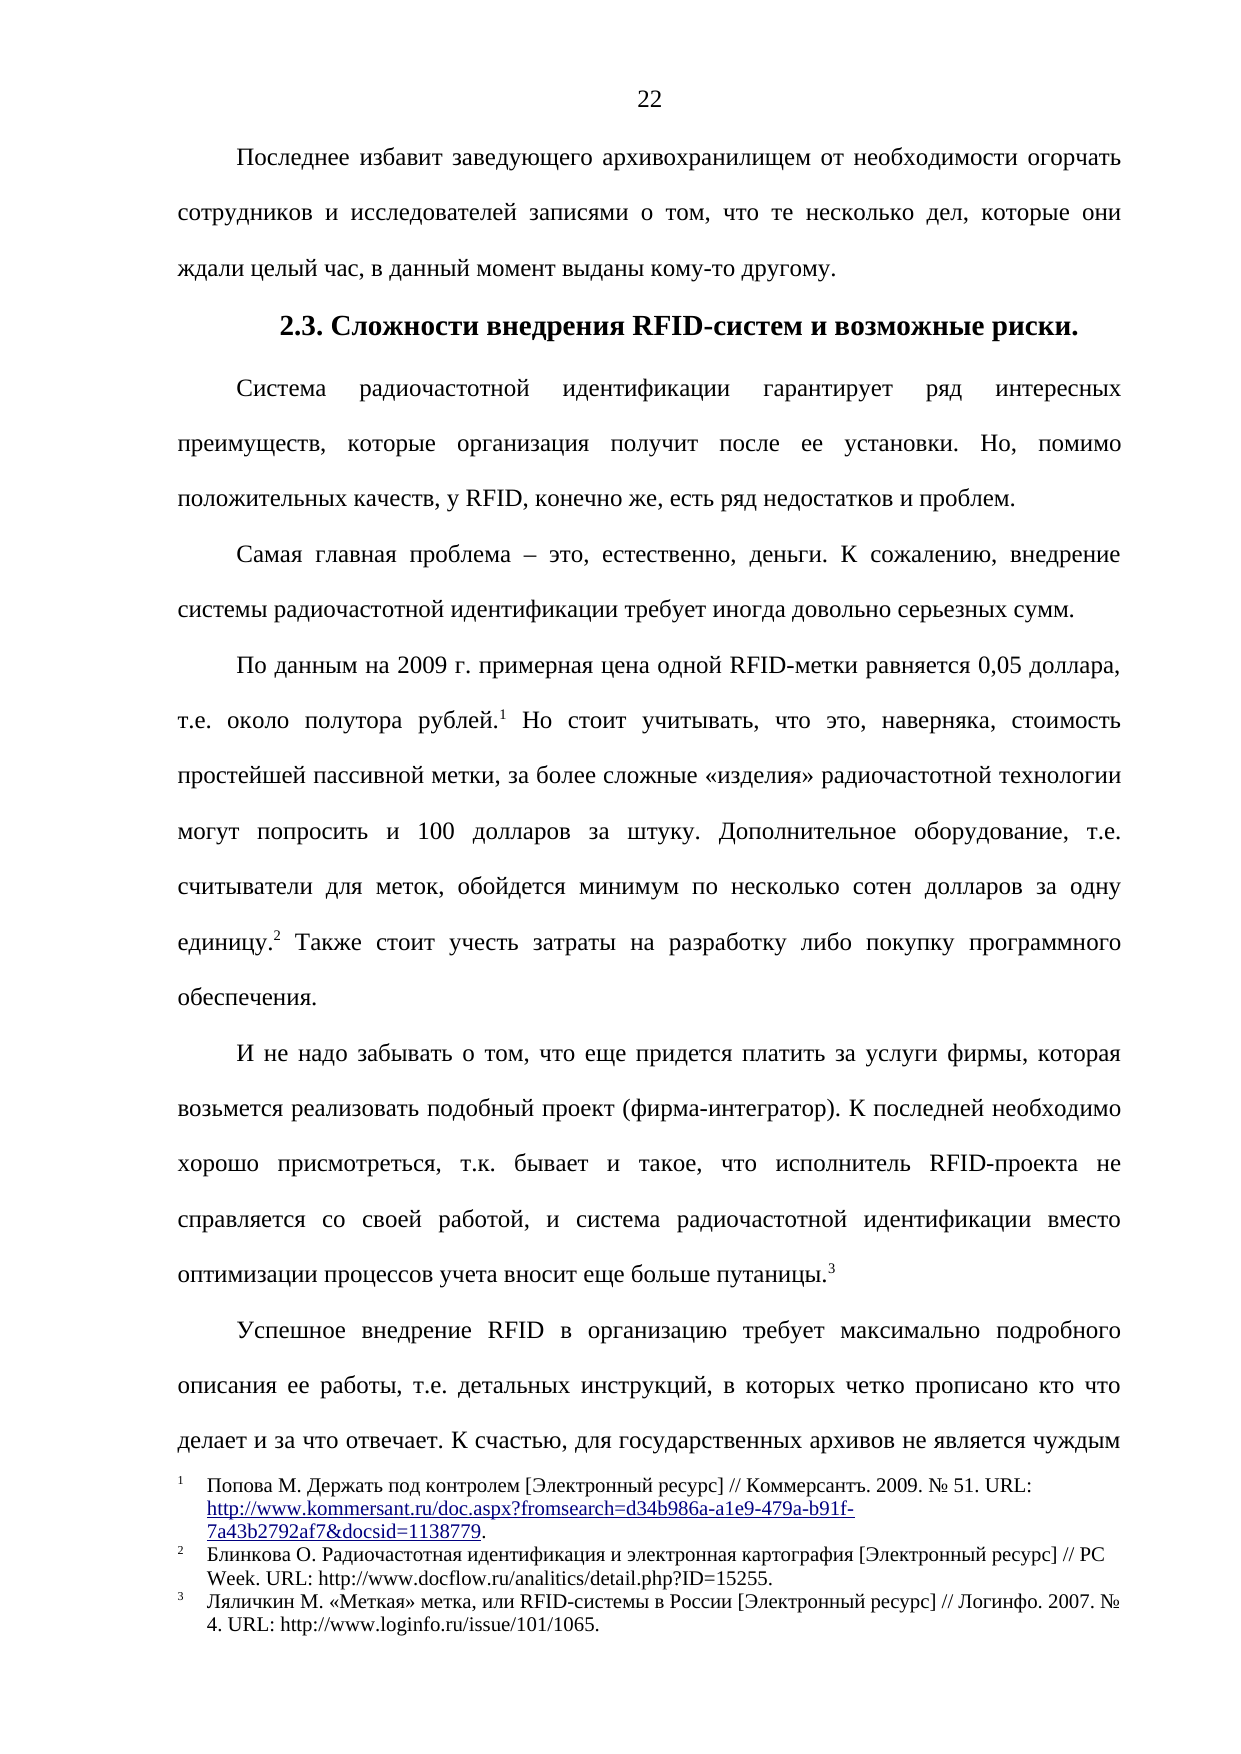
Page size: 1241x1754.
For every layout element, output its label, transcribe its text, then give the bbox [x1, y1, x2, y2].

text Ляличкин М. «Меткая» метка, или RFID-системы в России [Электронный ресурс] // Логинфо. 2007. № 4. URL: http://www.loginfo.ru/issue/101/1065. [177, 1589, 1122, 1636]
text Самая главная проблема – это, естественно, деньги. К сожалению, внедрение системы радиочастотной идентификации требует иногда довольно серьезных сумм. [177, 540, 1122, 623]
text По данным на 2009 г. примерная цена одной RFID-метки равняется 0,05 доллара, т.е. около полутора рублей. Но стоит учитывать, что это, наверняка, стоимость простейшей пассивной метки, за более сложные «изделия» радиочастотной технологии могут попросить и 100 долларов за штуку. Дополнительное оборудование, т.е. считыватели для меток, обойдется минимум по несколько сотен долларов за одну единицу. Также стоит учесть затраты на разработку либо покупку программного обеспечения. [177, 651, 1122, 1011]
text Успешное внедрение RFID в организацию требует максимально подробного описания ее работы, т.е. детальных инструкций, в которых четко прописано кто что делает и за что отвечает. К счастью, для государственных архивов не является чуждым [177, 1316, 1122, 1454]
text 2.3. Сложности внедрения RFID-систем и возможные риски. [177, 309, 1122, 341]
text И не надо забывать о том, что еще придется платить за услуги фирмы, которая возьмется реализовать подобный проект (фирма-интегратор). К последней необходимо хорошо присмотреться, т.к. бывает и такое, что исполнитель RFID-проекта не справляется со своей работой, и система радиочастотной идентификации вместо оптимизации процессов учета вносит еще больше путаницы. [177, 1039, 1122, 1288]
text Блинкова О. Радиочастотная идентификация и электронная картография [Электронный ресурс] // PC Week. URL: http://www.docflow.ru/analitics/detail.php?ID=15255. [177, 1543, 1122, 1589]
text Попова М. Держать под контролем [Электронный ресурс] // Коммерсантъ. 2009. № 51. URL: http://www.kommersant.ru/doc.aspx?fromsearch=d34b986a-a1e9-479a-b91f-7a43b2792af7&docsid=1138779. [177, 1474, 1122, 1543]
text Система радиочастотной идентификации гарантирует ряд интересных преимуществ, которые организация получит после ее установки. Но, помимо положительных качеств, у RFID, конечно же, есть ряд недостатков и проблем. [177, 374, 1122, 512]
text Последнее избавит заведующего архивохранилищем от необходимости огорчать сотрудников и исследователей записями о том, что те несколько дел, которые они ждали целый час, в данный момент выданы кому-то другому. [177, 143, 1122, 281]
